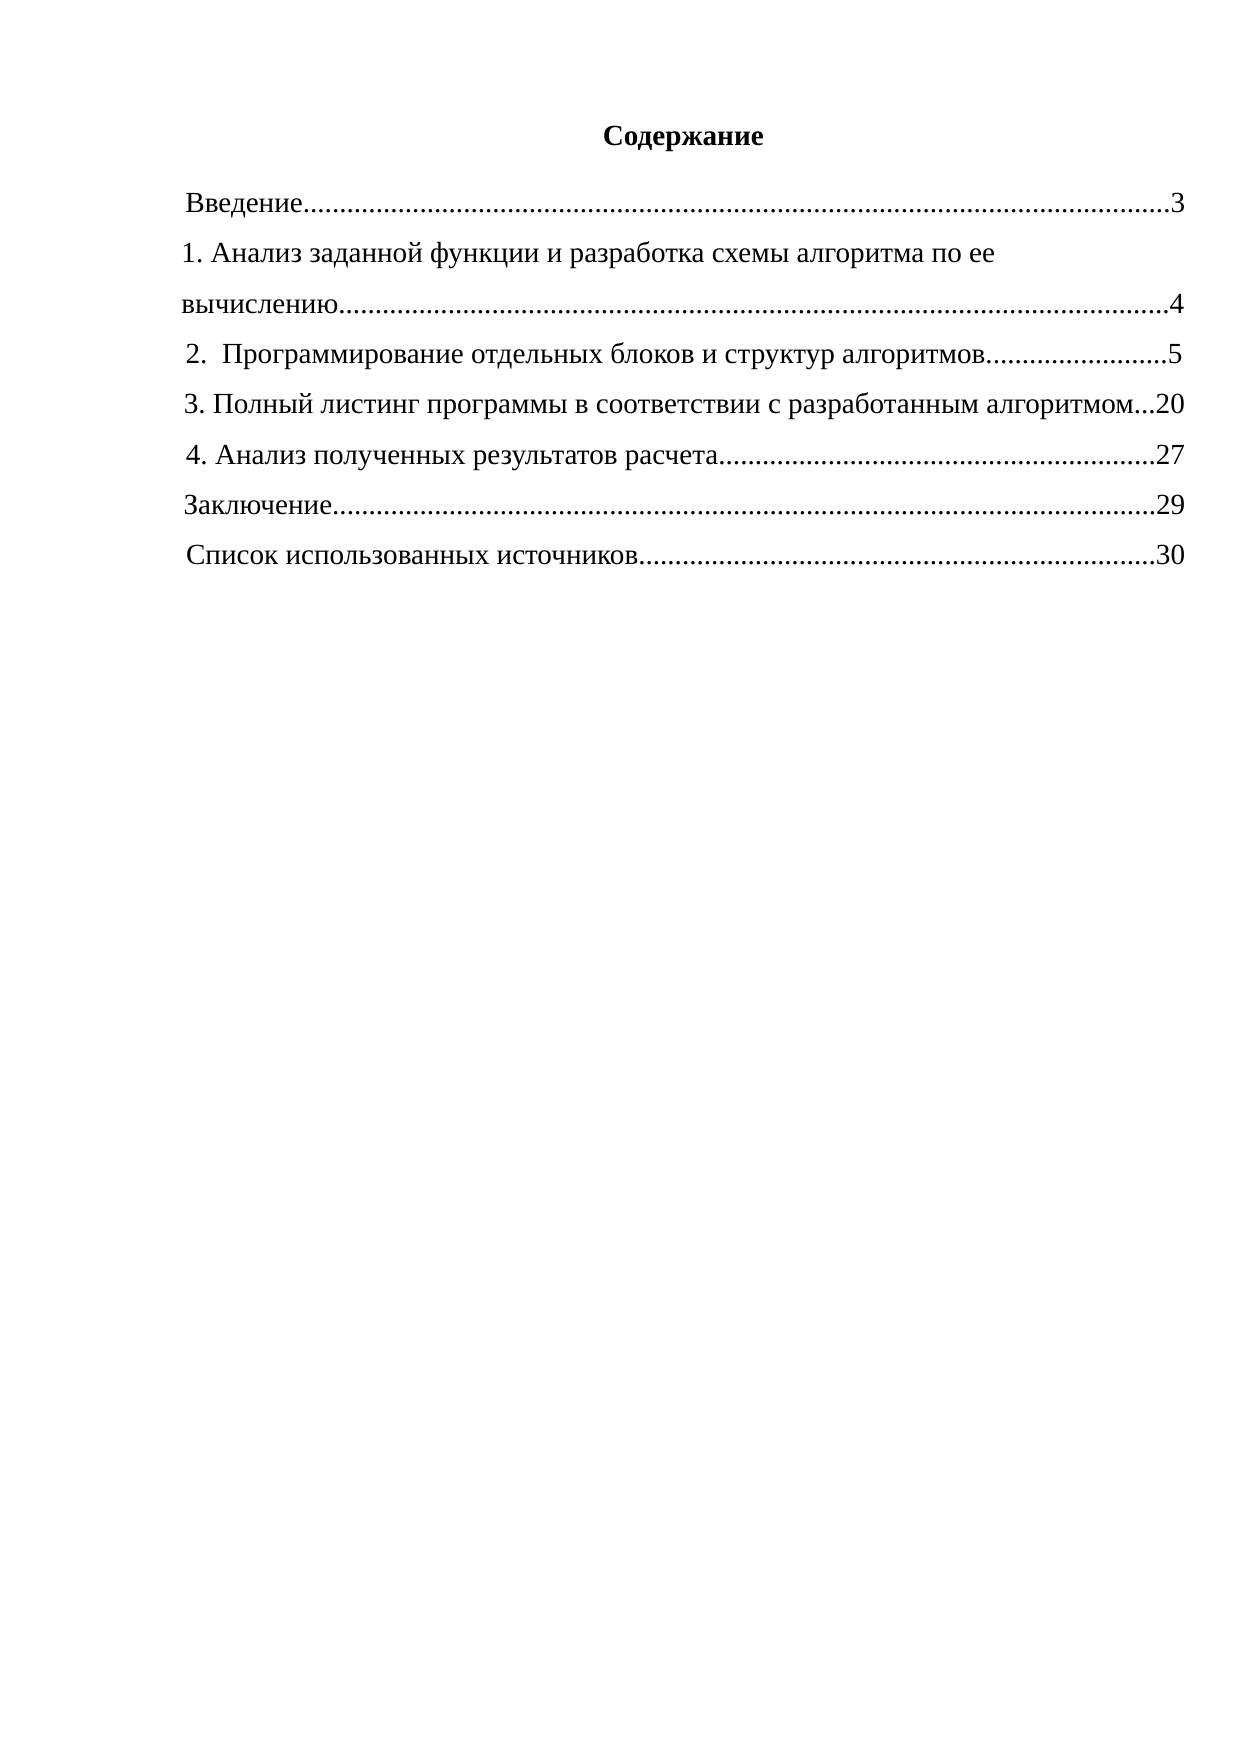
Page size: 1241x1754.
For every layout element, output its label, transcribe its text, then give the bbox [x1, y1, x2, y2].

text Содержание [181, 118, 1185, 152]
text 3. Полный листинг программы в соответствии с разработанным алгоритмом...20 [181, 386, 1185, 420]
text 1. Анализ заданной функции и разработка схемы алгоритма по ее вычислению..................................................................................................................4 [181, 236, 1185, 319]
text Введение.......................................................................................................................3 [181, 185, 1185, 219]
text Список использованных источников.......................................................................30 [181, 537, 1185, 571]
text 2. Программирование отдельных блоков и структур алгоритмов.........................5 [163, 336, 1185, 370]
text Заключение.................................................................................................................29 [181, 487, 1185, 521]
text 4. Анализ полученных результатов расчета............................................................27 [181, 437, 1185, 470]
